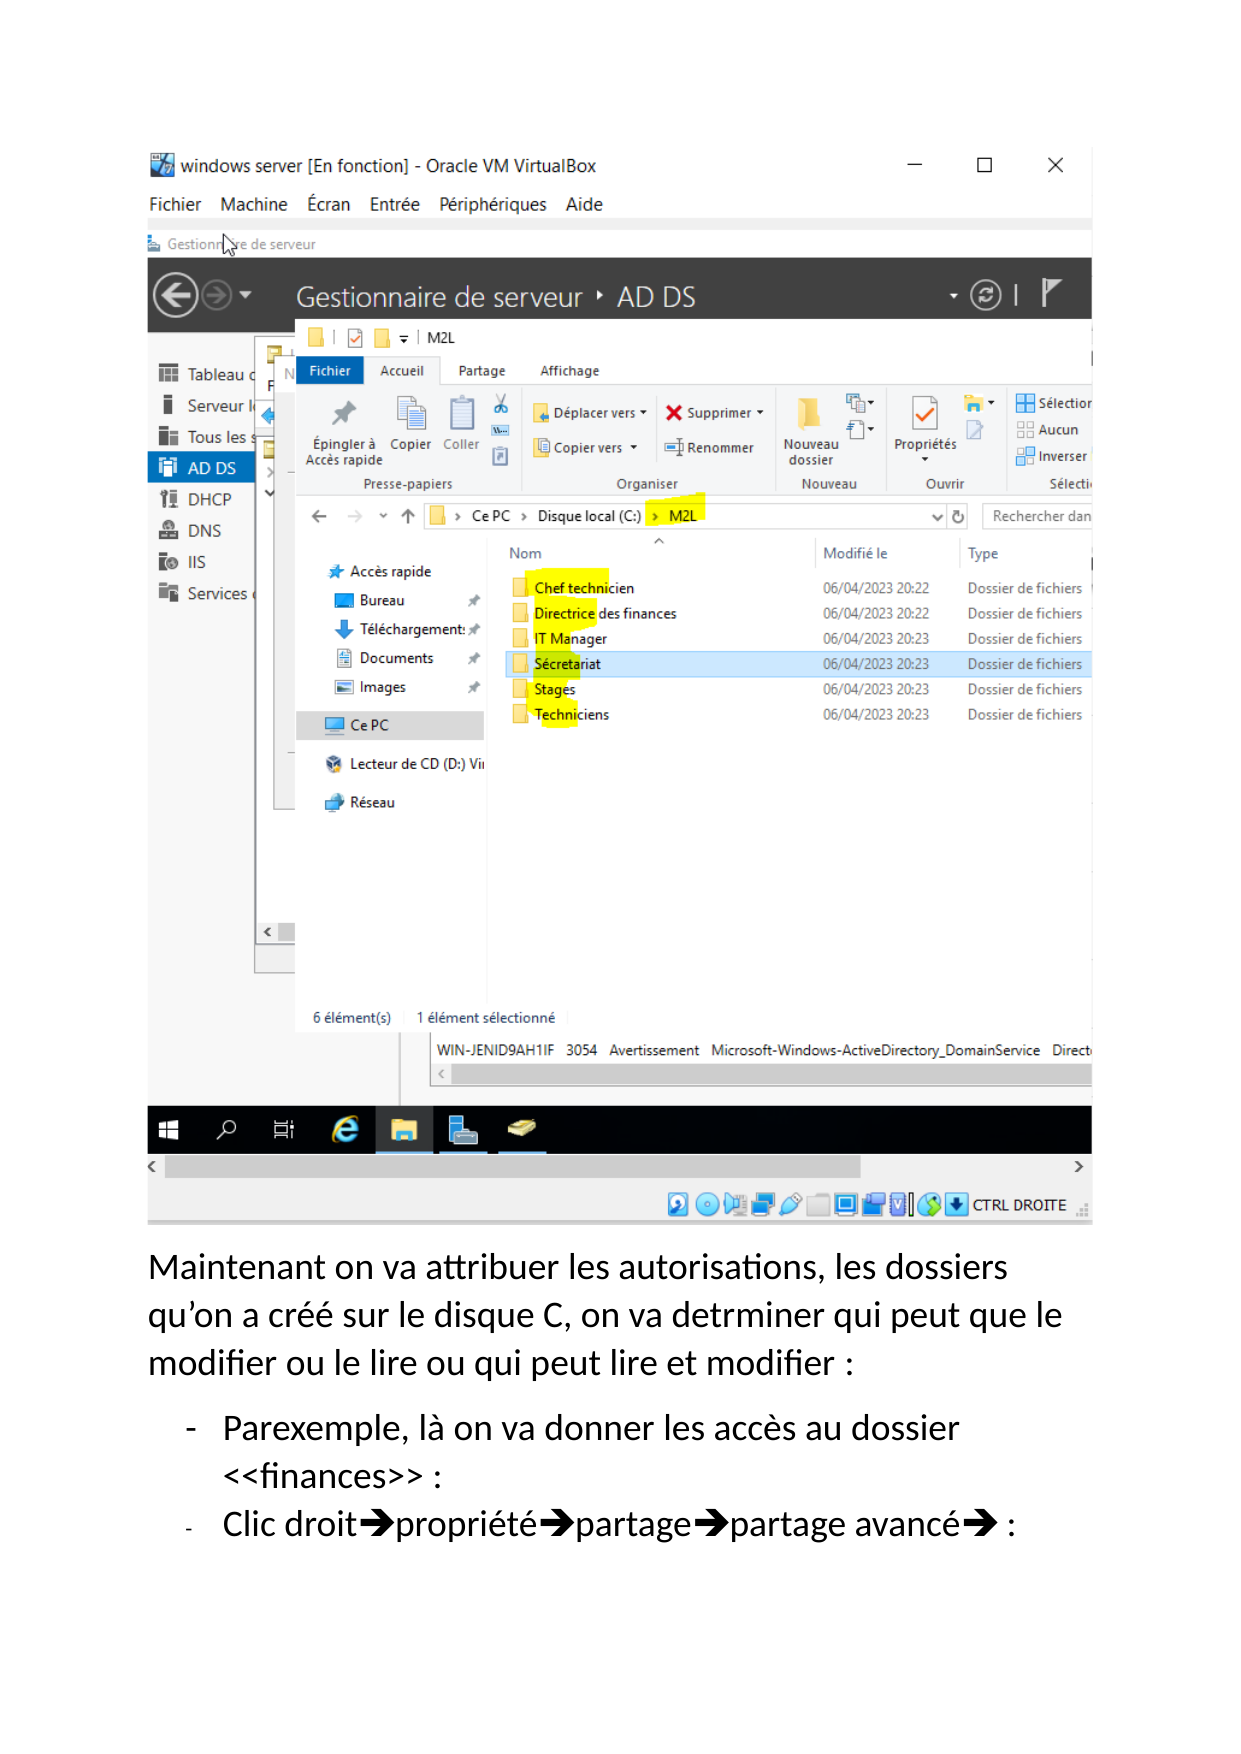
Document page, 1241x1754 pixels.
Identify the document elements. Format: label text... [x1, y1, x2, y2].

list Parexemple, là on va donner les accès au dossier <<finances>> : [185, 1404, 1093, 1498]
list Clic droitpropriétépartagepartage avancé : [185, 1500, 1093, 1546]
text Maintenant on va attribuer les autorisations, les dossiers qu’on a créé sur le disque C, on va detrminer qui peut que le modifier ou le lire ou qui peut lire et modifier : [148, 1243, 1093, 1385]
